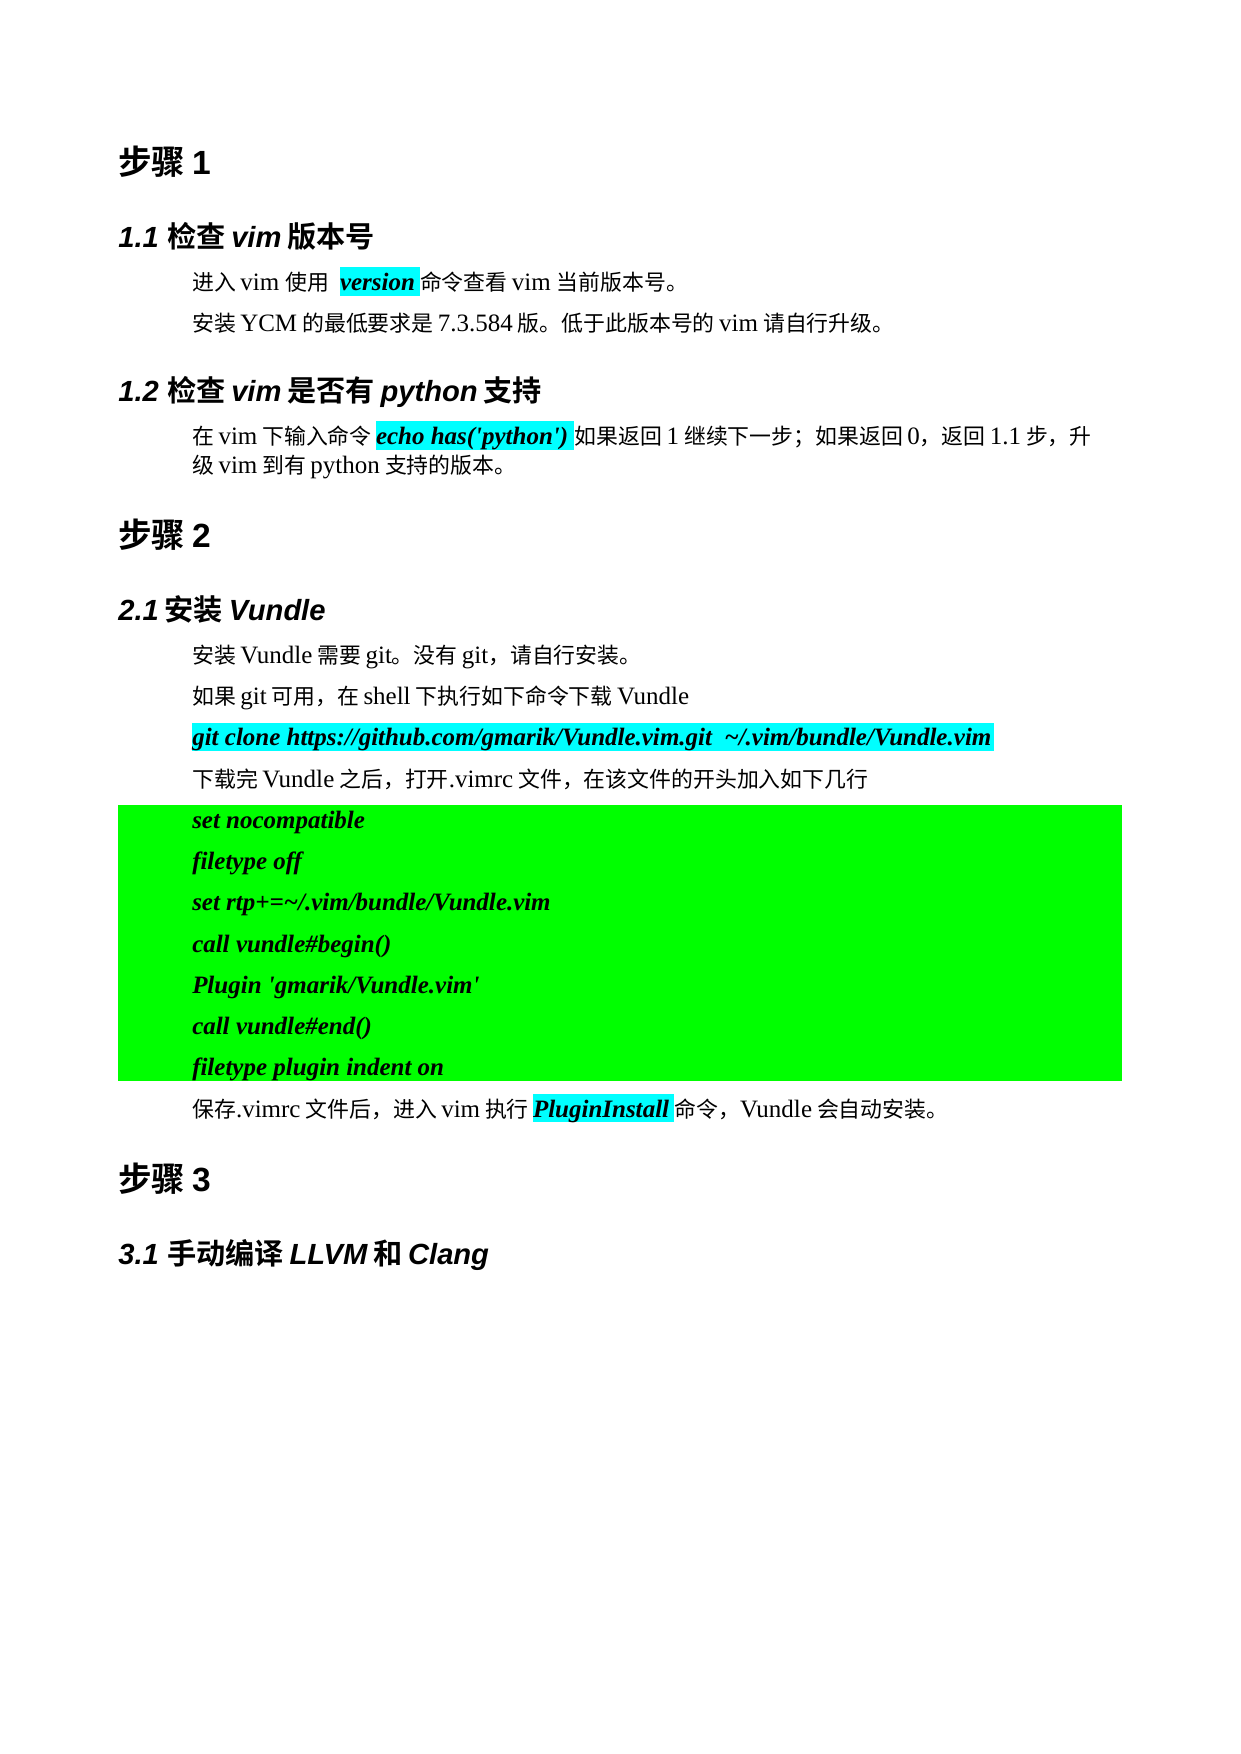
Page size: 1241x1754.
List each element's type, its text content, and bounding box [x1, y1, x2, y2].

subtitle 1.2 检查vim是否有python支持 [118, 374, 1122, 409]
text call vundle#begin() [118, 929, 1122, 957]
text 进入vim 使用 version命令查看vim 当前版本号。 [118, 267, 1122, 296]
subtitle 3.1 手动编译LLVM和Clang [118, 1237, 1122, 1271]
text call vundle#end() [118, 1011, 1122, 1040]
text set nocompatible [118, 805, 1122, 834]
text 下载完Vundle之后，打开.vimrc文件，在该文件的开头加入如下几行 [118, 764, 1122, 792]
text set rtp+=~/.vim/bundle/Vundle.vim [118, 887, 1122, 916]
text 保存.vimrc文件后，进入vim执行PluginInstall命令，Vundle会自动安装。 [118, 1094, 1122, 1122]
text 在vim下输入命令echo has('python') 如果返回1继续下一步；如果返回0，返回1.1步，升 级vim到有python支持的版本。 [118, 421, 1122, 479]
text git clone https://github.com/gmarik/Vundle.vim.git ~/.vim/bundle/Vundle.vim [118, 722, 1122, 751]
subtitle 步骤3 [118, 1160, 1122, 1199]
text filetype off [118, 846, 1122, 875]
text Plugin 'gmarik/Vundle.vim' [118, 970, 1122, 999]
subtitle 1.1 检查vim版本号 [118, 220, 1122, 254]
text 安装Vundle需要git。没有git，请自行安装。 [118, 640, 1122, 669]
subtitle 步骤1 [118, 143, 1122, 183]
subtitle 步骤2 [118, 516, 1122, 556]
text 如果git可用，在shell下执行如下命令下载Vundle [118, 681, 1122, 710]
text filetype plugin indent on [118, 1052, 1122, 1081]
text 安装YCM的最低要求是7.3.584版。低于此版本号的vim请自行升级。 [118, 308, 1122, 337]
subtitle 2.1安装Vundle [118, 593, 1122, 627]
